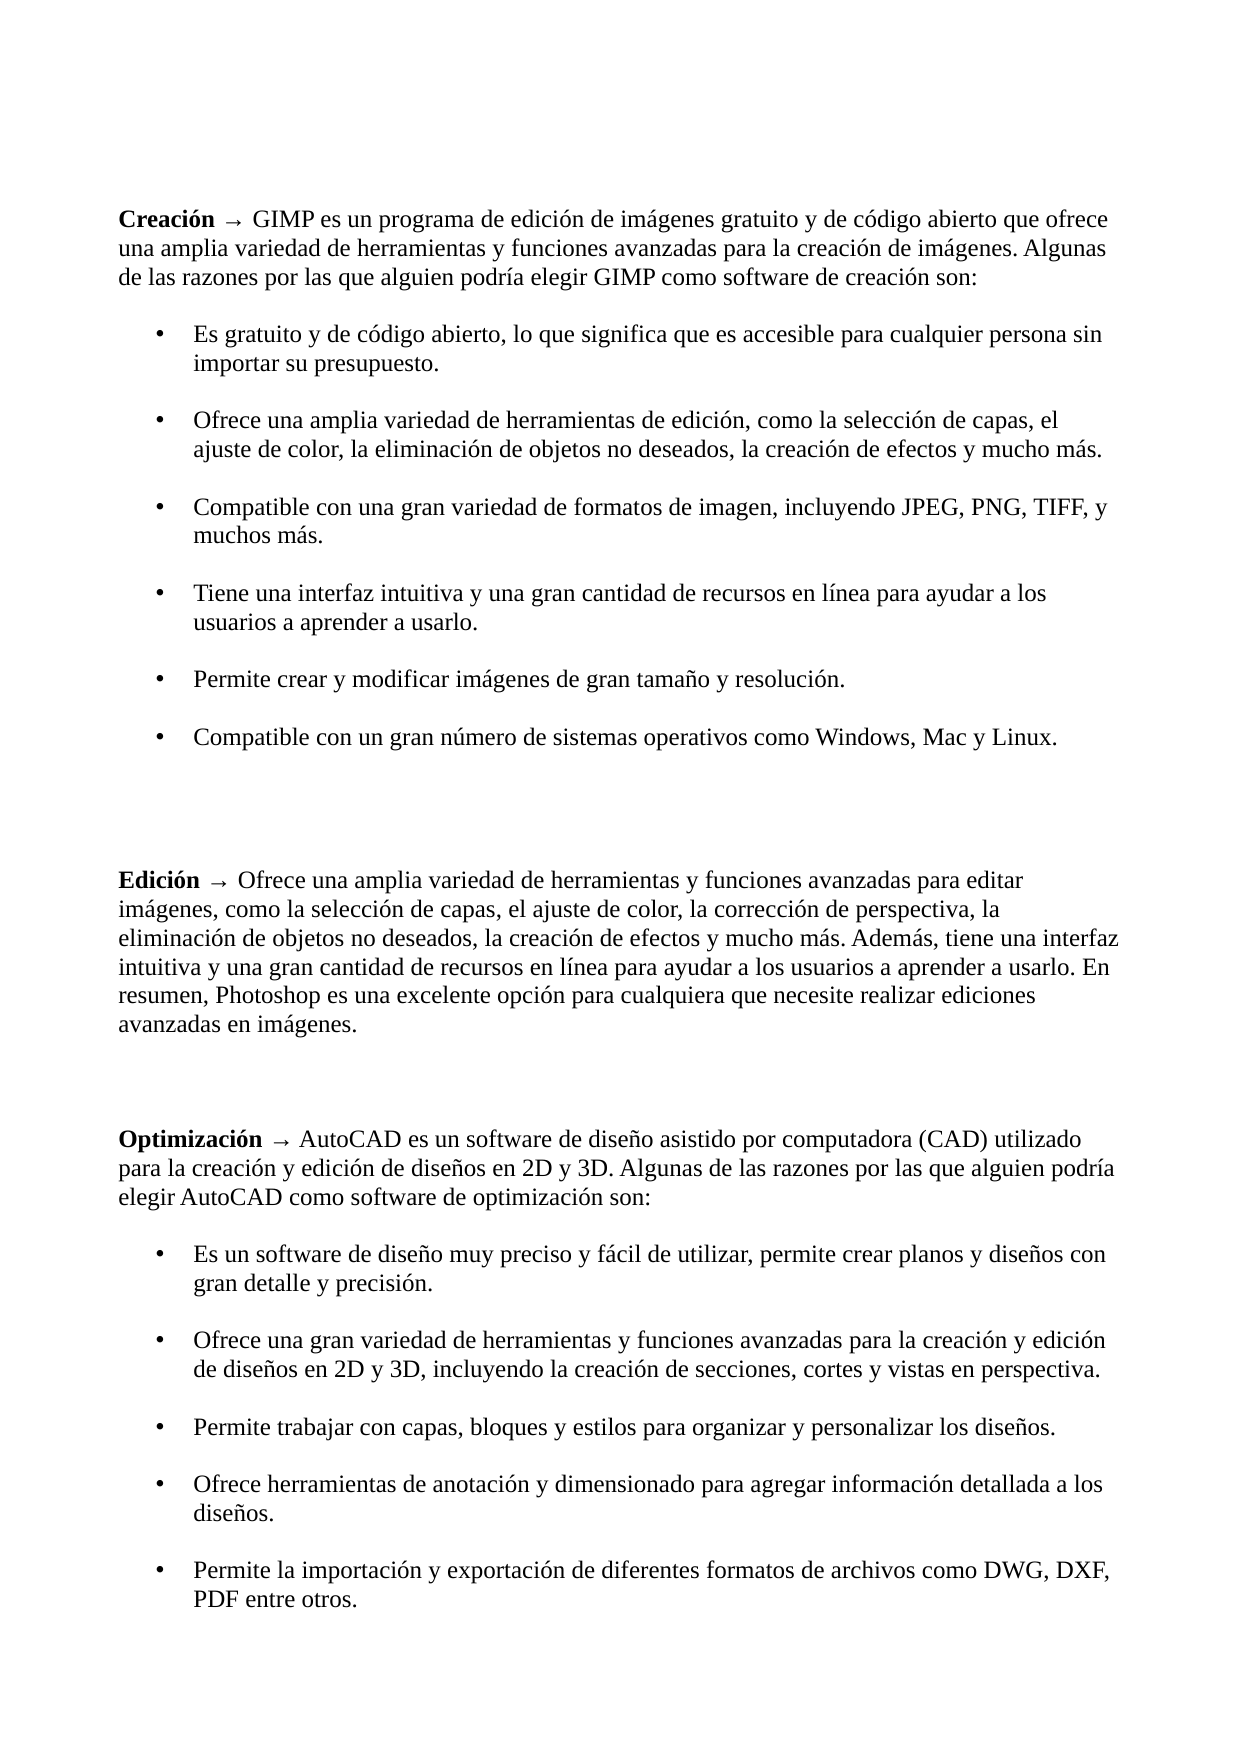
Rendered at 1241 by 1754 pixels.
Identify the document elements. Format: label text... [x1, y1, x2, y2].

text Creación → GIMP es un programa de edición de imágenes gratuito y de código abierto que ofrece una amplia variedad de herramientas y funciones avanzadas para la creación de imágenes. Algunas de las razones por las que alguien podría elegir GIMP como software de creación son: [118, 204, 1122, 291]
list Ofrece una amplia variedad de herramientas de edición, como la selección de capas, el ajuste de color, la eliminación de objetos no deseados, la creación de efectos y mucho más. [156, 406, 1122, 463]
list Permite trabajar con capas, bloques y estilos para organizar y personalizar los diseños. [156, 1412, 1122, 1441]
list Permite crear y modificar imágenes de gran tamaño y resolución. [156, 664, 1122, 693]
list Ofrece herramientas de anotación y dimensionado para agregar información detallada a los diseños. [156, 1469, 1122, 1527]
list Compatible con un gran número de sistemas operativos como Windows, Mac y Linux. [156, 722, 1122, 751]
list Es un software de diseño muy preciso y fácil de utilizar, permite crear planos y diseños con gran detalle y precisión. [156, 1239, 1122, 1297]
list Es gratuito y de código abierto, lo que significa que es accesible para cualquier persona sin importar su presupuesto. [156, 319, 1122, 377]
text Edición → Ofrece una amplia variedad de herramientas y funciones avanzadas para editar imágenes, como la selección de capas, el ajuste de color, la corrección de perspectiva, la eliminación de objetos no deseados, la creación de efectos y mucho más. Además, tiene una interfaz intuitiva y una gran cantidad de recursos en línea para ayudar a los usuarios a aprender a usarlo. En resumen, Photoshop es una excelente opción para cualquiera que necesite realizar ediciones avanzadas en imágenes. [118, 866, 1122, 1038]
list Permite la importación y exportación de diferentes formatos de archivos como DWG, DXF, PDF entre otros. [156, 1556, 1122, 1613]
list Tiene una interfaz intuitiva y una gran cantidad de recursos en línea para ayudar a los usuarios a aprender a usarlo. [156, 578, 1122, 636]
list Ofrece una gran variedad de herramientas y funciones avanzadas para la creación y edición de diseños en 2D y 3D, incluyendo la creación de secciones, cortes y vistas en perspectiva. [156, 1326, 1122, 1383]
text Optimización → AutoCAD es un software de diseño asistido por computadora (CAD) utilizado para la creación y edición de diseños en 2D y 3D. Algunas de las razones por las que alguien podría elegir AutoCAD como software de optimización son: [118, 1124, 1122, 1211]
list Compatible con una gran variedad de formatos de imagen, incluyendo JPEG, PNG, TIFF, y muchos más. [156, 492, 1122, 549]
